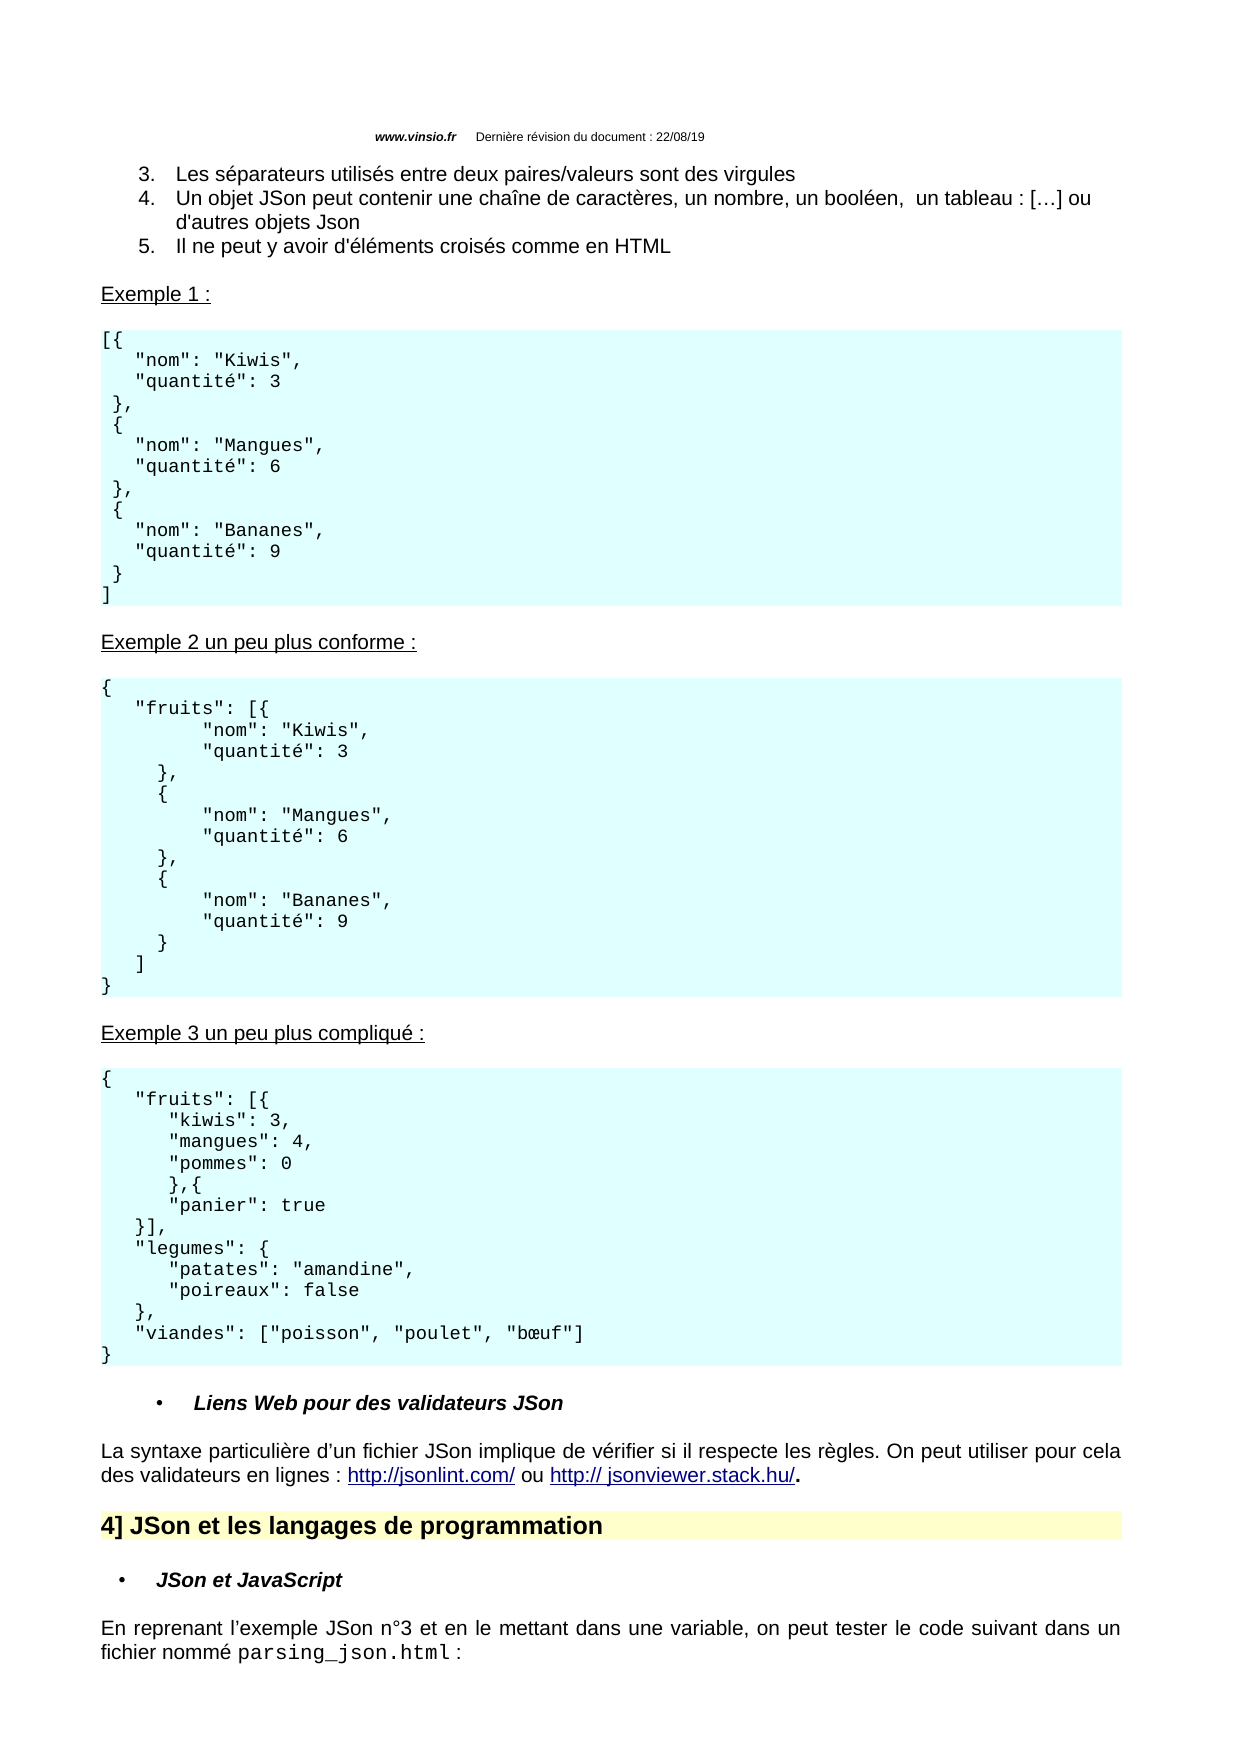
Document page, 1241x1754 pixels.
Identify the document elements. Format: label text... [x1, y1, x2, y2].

text Exemple 2 un peu plus conforme : [101, 630, 1122, 654]
text ] [101, 954, 1122, 975]
text }, [101, 393, 1122, 415]
text }, [101, 848, 1122, 869]
text "mangues": 4, [101, 1132, 1122, 1153]
text { [101, 678, 1122, 699]
list Il ne peut y avoir d'éléments croisés comme en HTML [138, 234, 1122, 258]
list Un objet JSon peut contenir une chaîne de caractères, un nombre, un booléen, un tableau : […] ou d'autres objets Json [138, 186, 1122, 234]
text "quantité": 6 [101, 827, 1122, 848]
text "quantité": 9 [101, 912, 1122, 933]
text },{ [101, 1175, 1122, 1196]
text "fruits": [{ [101, 699, 1122, 720]
text { [101, 500, 1122, 521]
text "fruits": [{ [101, 1090, 1122, 1111]
text { [101, 784, 1122, 805]
text "viandes": ["poisson", "poulet", "bœuf"] [101, 1323, 1122, 1345]
text } [101, 1345, 1122, 1366]
text "quantité": 9 [101, 542, 1122, 563]
text } [101, 933, 1122, 954]
text "nom": "Bananes", [101, 521, 1122, 542]
text }, [101, 763, 1122, 784]
text "panier": true [101, 1196, 1122, 1217]
text En reprenant l’exemple JSon n°3 et en le mettant dans une variable, on peut tester le code suivant dans un fichier nommé parsing_json.html : [101, 1616, 1122, 1666]
text "nom": "Kiwis", [101, 720, 1122, 742]
text "legumes": { [101, 1238, 1122, 1260]
text }, [101, 478, 1122, 500]
text { [101, 869, 1122, 890]
text }], [101, 1217, 1122, 1238]
text }, [101, 1302, 1122, 1323]
text "nom": "Mangues", [101, 805, 1122, 827]
list Les séparateurs utilisés entre deux paires/valeurs sont des virgules [138, 162, 1122, 186]
text { [101, 1068, 1122, 1090]
text } [101, 563, 1122, 585]
text "quantité": 3 [101, 742, 1122, 763]
list JSon et JavaScript [118, 1568, 1122, 1592]
text "nom": "Bananes", [101, 890, 1122, 912]
text ] [101, 585, 1122, 606]
text "quantité": 6 [101, 457, 1122, 478]
text "nom": "Kiwis", [101, 351, 1122, 372]
text "poireaux": false [101, 1281, 1122, 1302]
text Exemple 3 un peu plus compliqué : [101, 1021, 1122, 1044]
text "pommes": 0 [101, 1153, 1122, 1175]
text La syntaxe particulière d’un fichier JSon implique de vérifier si il respecte les règles. On peut utiliser pour cela des validateurs en lignes : http://jsonlint.com/ ou http:// jsonviewer.stack.hu/. [101, 1439, 1122, 1487]
list Liens Web pour des validateurs JSon [156, 1390, 1122, 1415]
text "nom": "Mangues", [101, 436, 1122, 457]
text [{ [101, 330, 1122, 351]
text } [101, 975, 1122, 997]
text Exemple 1 : [101, 282, 1122, 306]
subtitle 4] JSon et les langages de programmation [101, 1511, 1122, 1540]
text "kiwis": 3, [101, 1111, 1122, 1132]
text "quantité": 3 [101, 372, 1122, 393]
text "patates": "amandine", [101, 1260, 1122, 1281]
text { [101, 415, 1122, 436]
